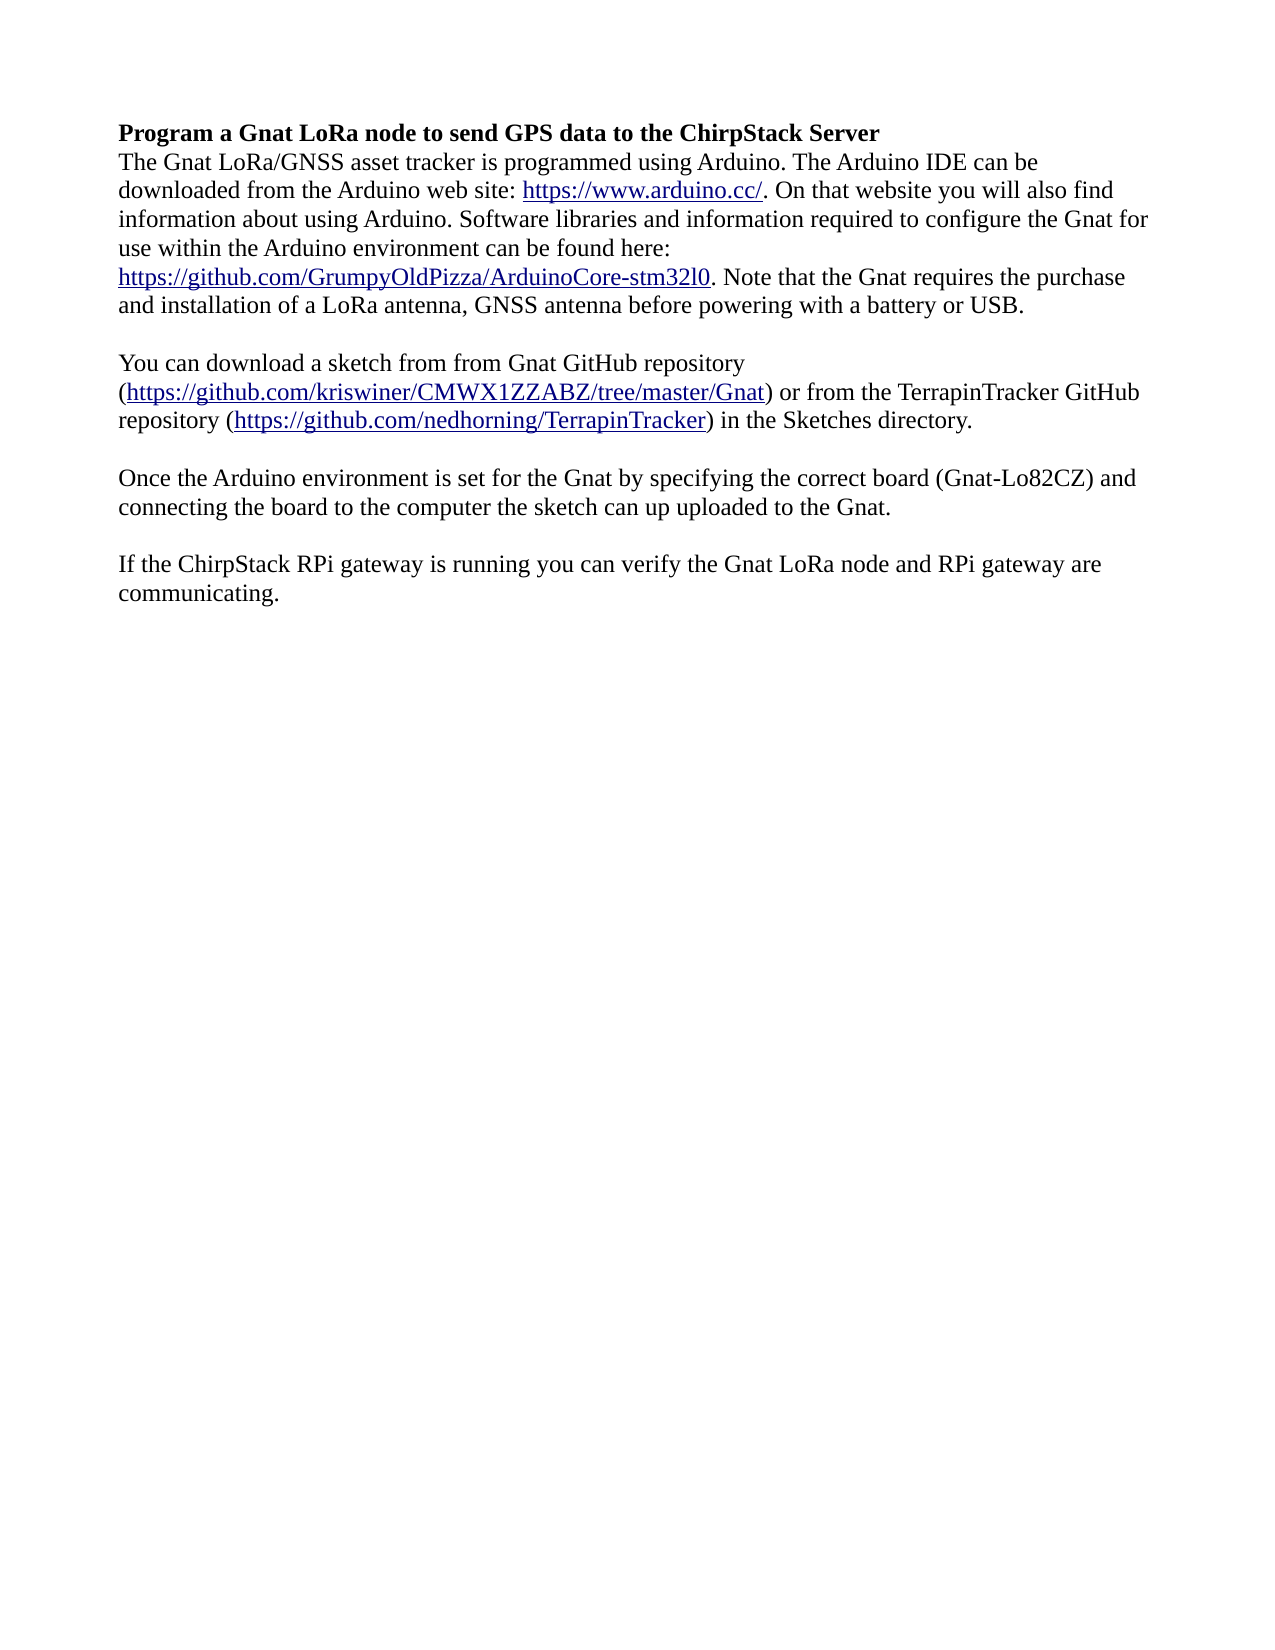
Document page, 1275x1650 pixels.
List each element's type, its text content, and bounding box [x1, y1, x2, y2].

text Program a Gnat LoRa node to send GPS data to the ChirpStack Server [118, 118, 1157, 147]
text Once the Arduino environment is set for the Gnat by specifying the correct board (Gnat-Lo82CZ) and connecting the board to the computer the sketch can up uploaded to the Gnat. [118, 463, 1157, 521]
text You can download a sketch from from Gnat GitHub repository (https://github.com/kriswiner/CMWX1ZZABZ/tree/master/Gnat) or from the TerrapinTracker GitHub repository (https://github.com/nedhorning/TerrapinTracker) in the Sketches directory. [118, 348, 1157, 434]
text If the ChirpStack RPi gateway is running you can verify the Gnat LoRa node and RPi gateway are communicating. [118, 549, 1157, 607]
text The Gnat LoRa/GNSS asset tracker is programmed using Arduino. The Arduino IDE can be downloaded from the Arduino web site: https://www.arduino.cc/. On that website you will also find information about using Arduino. Software libraries and information required to configure the Gnat for use within the Arduino environment can be found here: https://github.com/GrumpyOldPizza/ArduinoCore-stm32l0. Note that the Gnat requires the purchase and installation of a LoRa antenna, GNSS antenna before powering with a battery or USB. [118, 147, 1157, 319]
